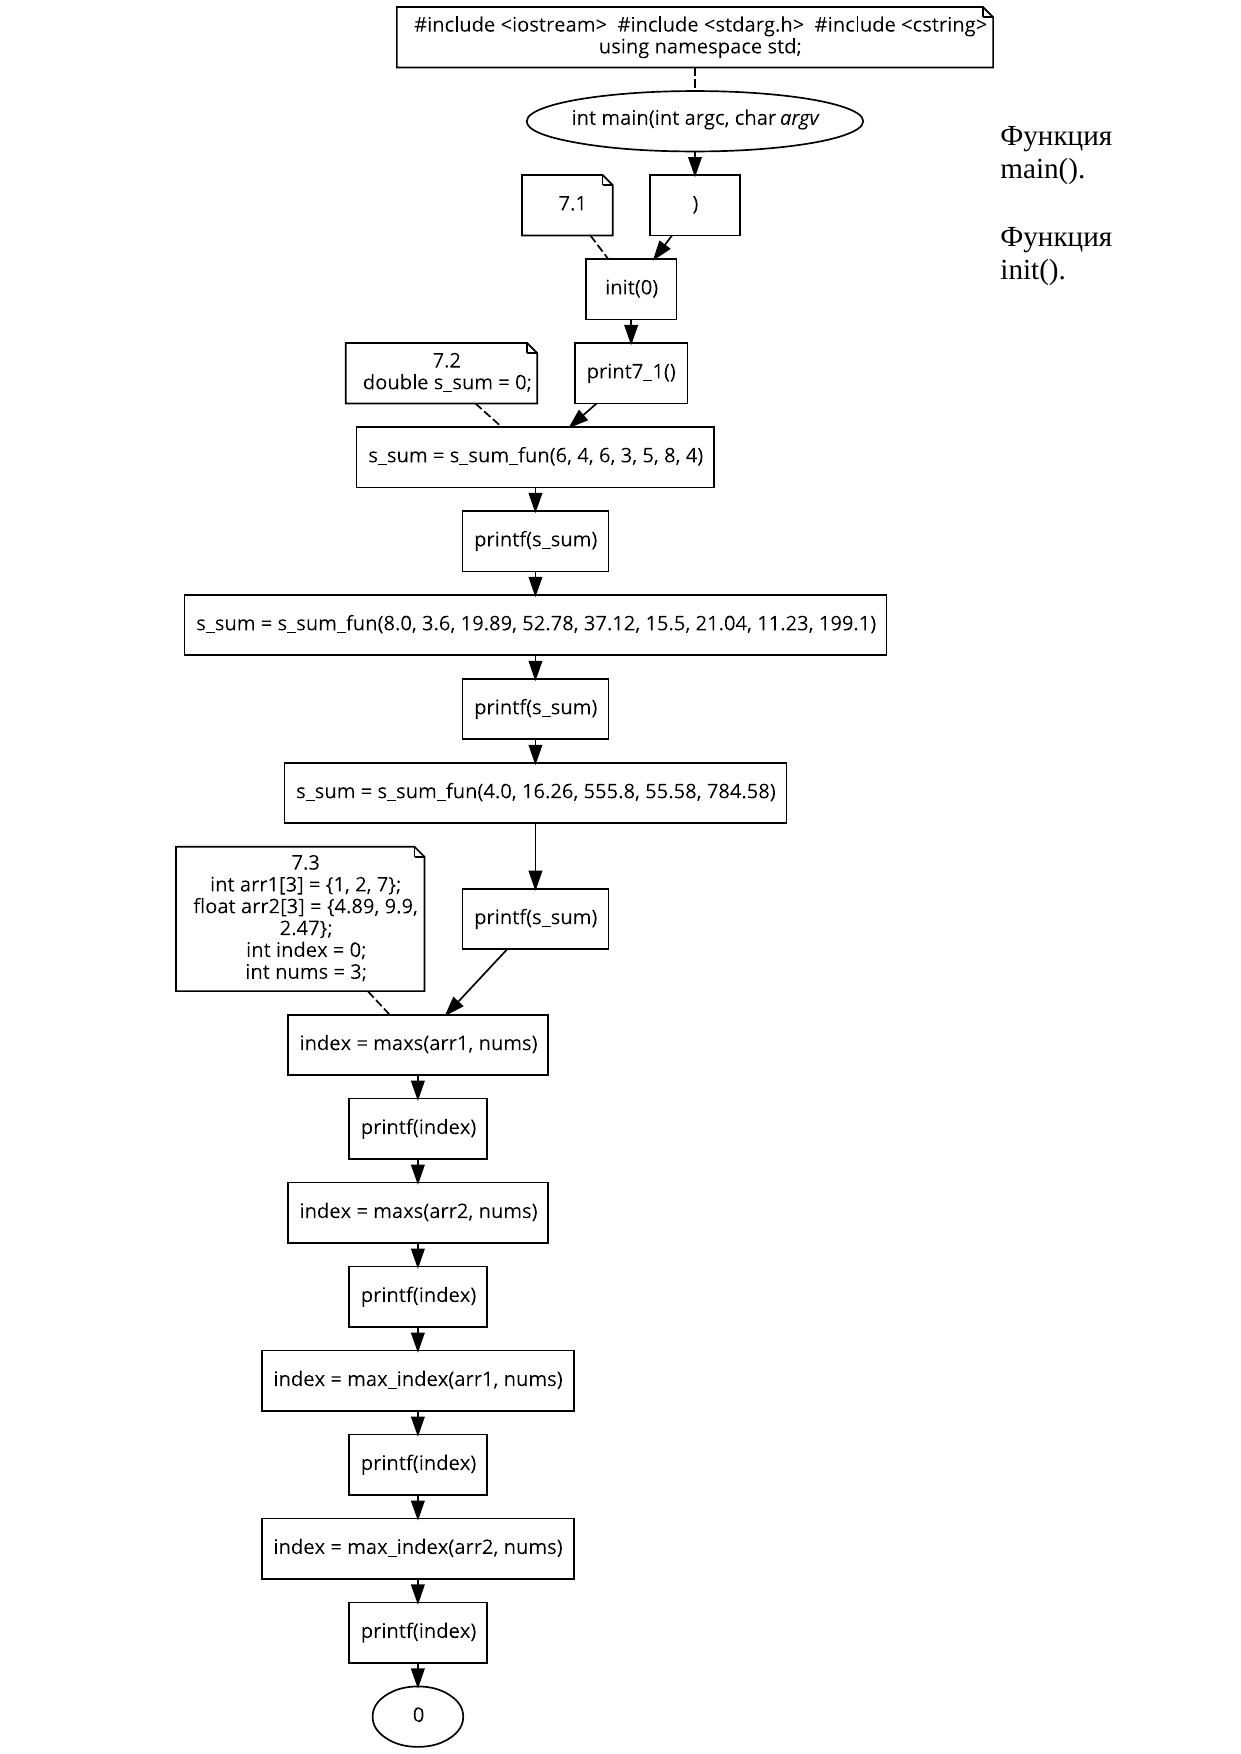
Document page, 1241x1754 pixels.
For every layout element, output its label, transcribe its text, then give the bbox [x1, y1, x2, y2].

text [651, 176, 739, 185]
text [587, 260, 676, 286]
text [651, 219, 739, 235]
text Функция init(). [659, 219, 1122, 286]
text [118, 118, 694, 185]
text [118, 219, 669, 286]
text Функция main(). [696, 118, 1122, 185]
text [528, 118, 862, 150]
